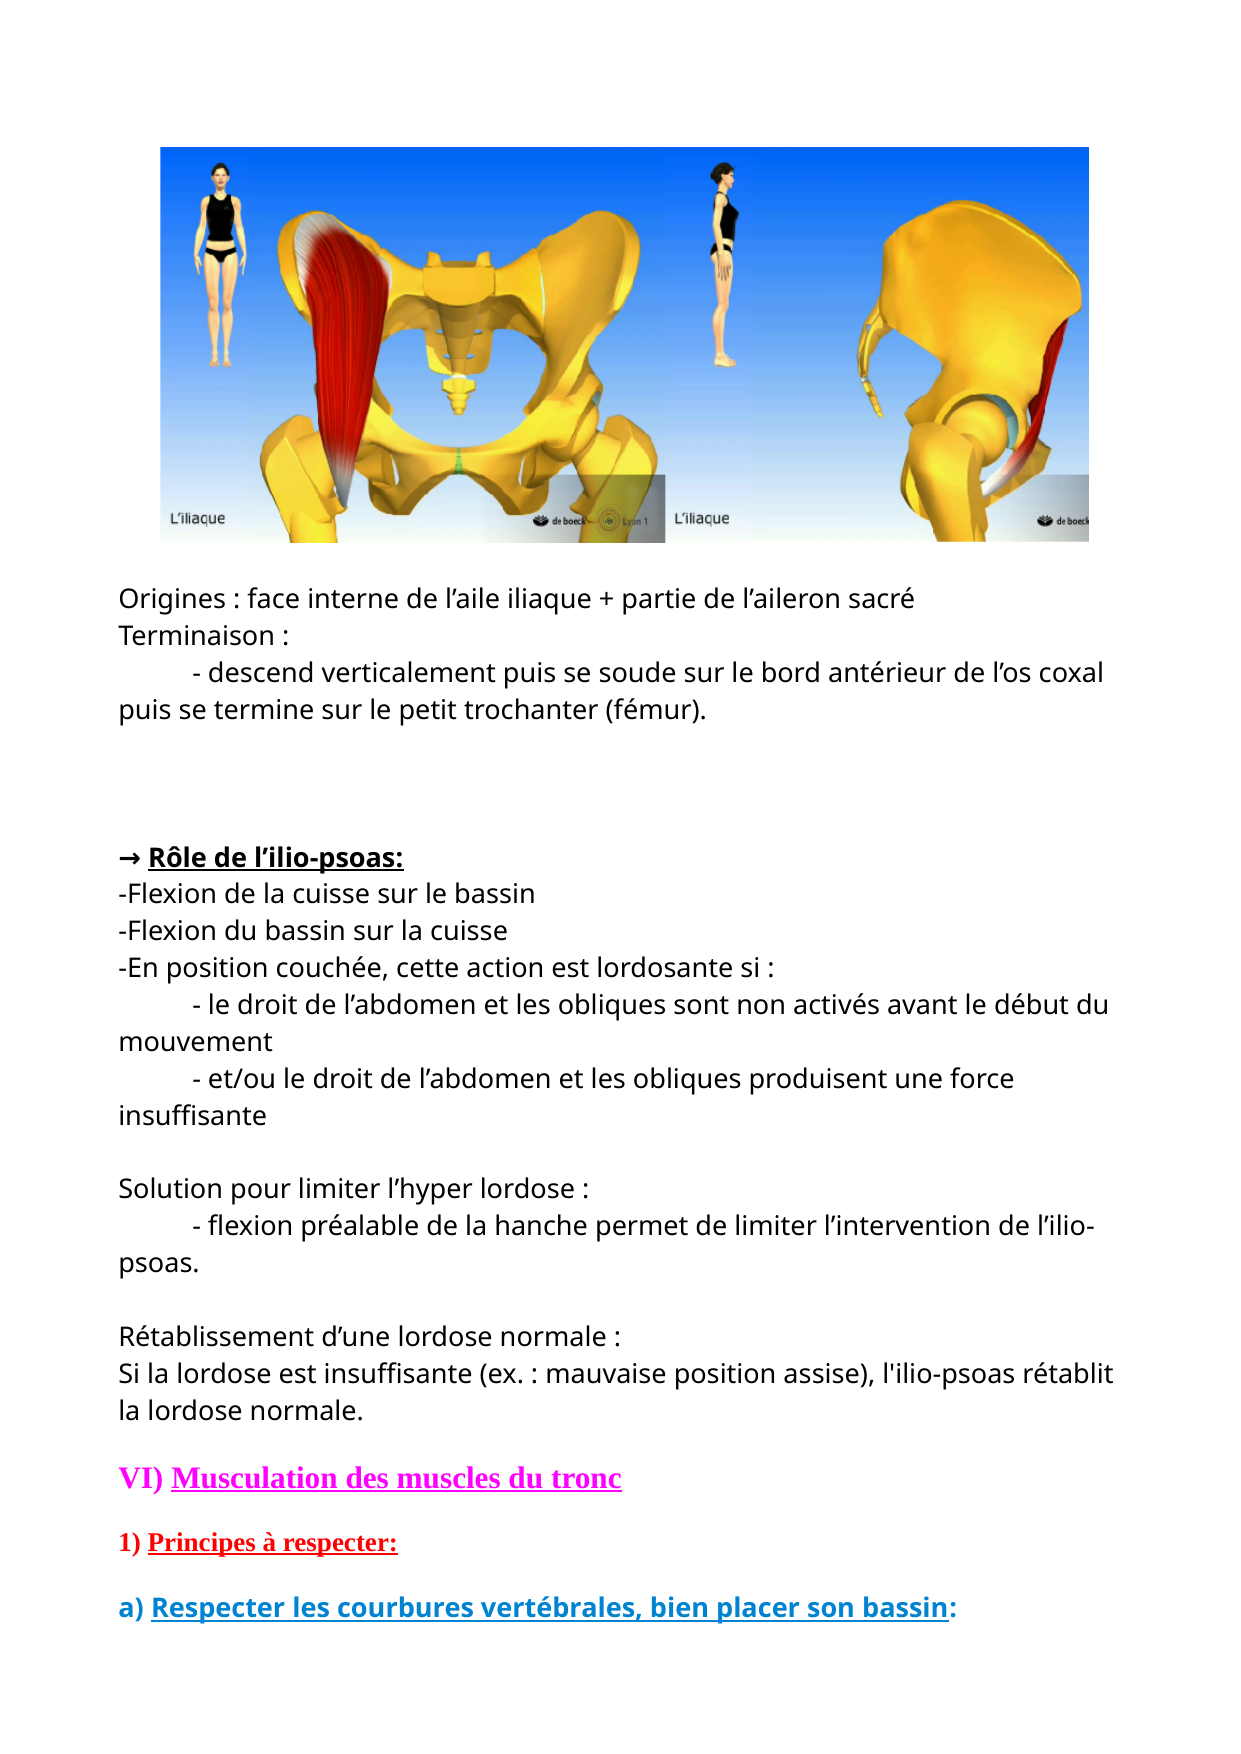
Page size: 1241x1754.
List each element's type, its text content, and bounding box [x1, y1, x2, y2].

text Origines : face interne de l’aile iliaque + partie de l’aileron sacré [118, 580, 1122, 617]
text Terminaison : [118, 617, 1122, 654]
text - et/ou le droit de l’abdomen et les obliques produisent une force insuffisante [118, 1059, 1122, 1133]
picture [160, 147, 1089, 543]
text Rétablissement d’une lordose normale : [118, 1317, 1122, 1354]
text - flexion préalable de la hanche permet de limiter l’intervention de l’ilio-psoas. [118, 1207, 1122, 1281]
text Solution pour limiter l’hyper lordose : [118, 1170, 1122, 1207]
text - le droit de l’abdomen et les obliques sont non activés avant le début du mouvement [118, 986, 1122, 1059]
text - descend verticalement puis se soude sur le bord antérieur de l’os coxal puis se termine sur le petit trochanter (fémur). [118, 654, 1122, 727]
text -Flexion de la cuisse sur le bassin [118, 875, 1122, 912]
text a) Respecter les courbures vertébrales, bien placer son bassin: [118, 1588, 1122, 1625]
text -En position couchée, cette action est lordosante si : [118, 949, 1122, 986]
text → Rôle de l’ilio-psoas: [118, 838, 1122, 875]
text -Flexion du bassin sur la cuisse [118, 912, 1122, 949]
text VI) Musculation des muscles du tronc [118, 1459, 1122, 1495]
text Si la lordose est insuffisante (ex. : mauvaise position assise), l'ilio-psoas rétablit la lordose normale. [118, 1354, 1122, 1428]
text 1) Principes à respecter: [118, 1526, 1122, 1557]
